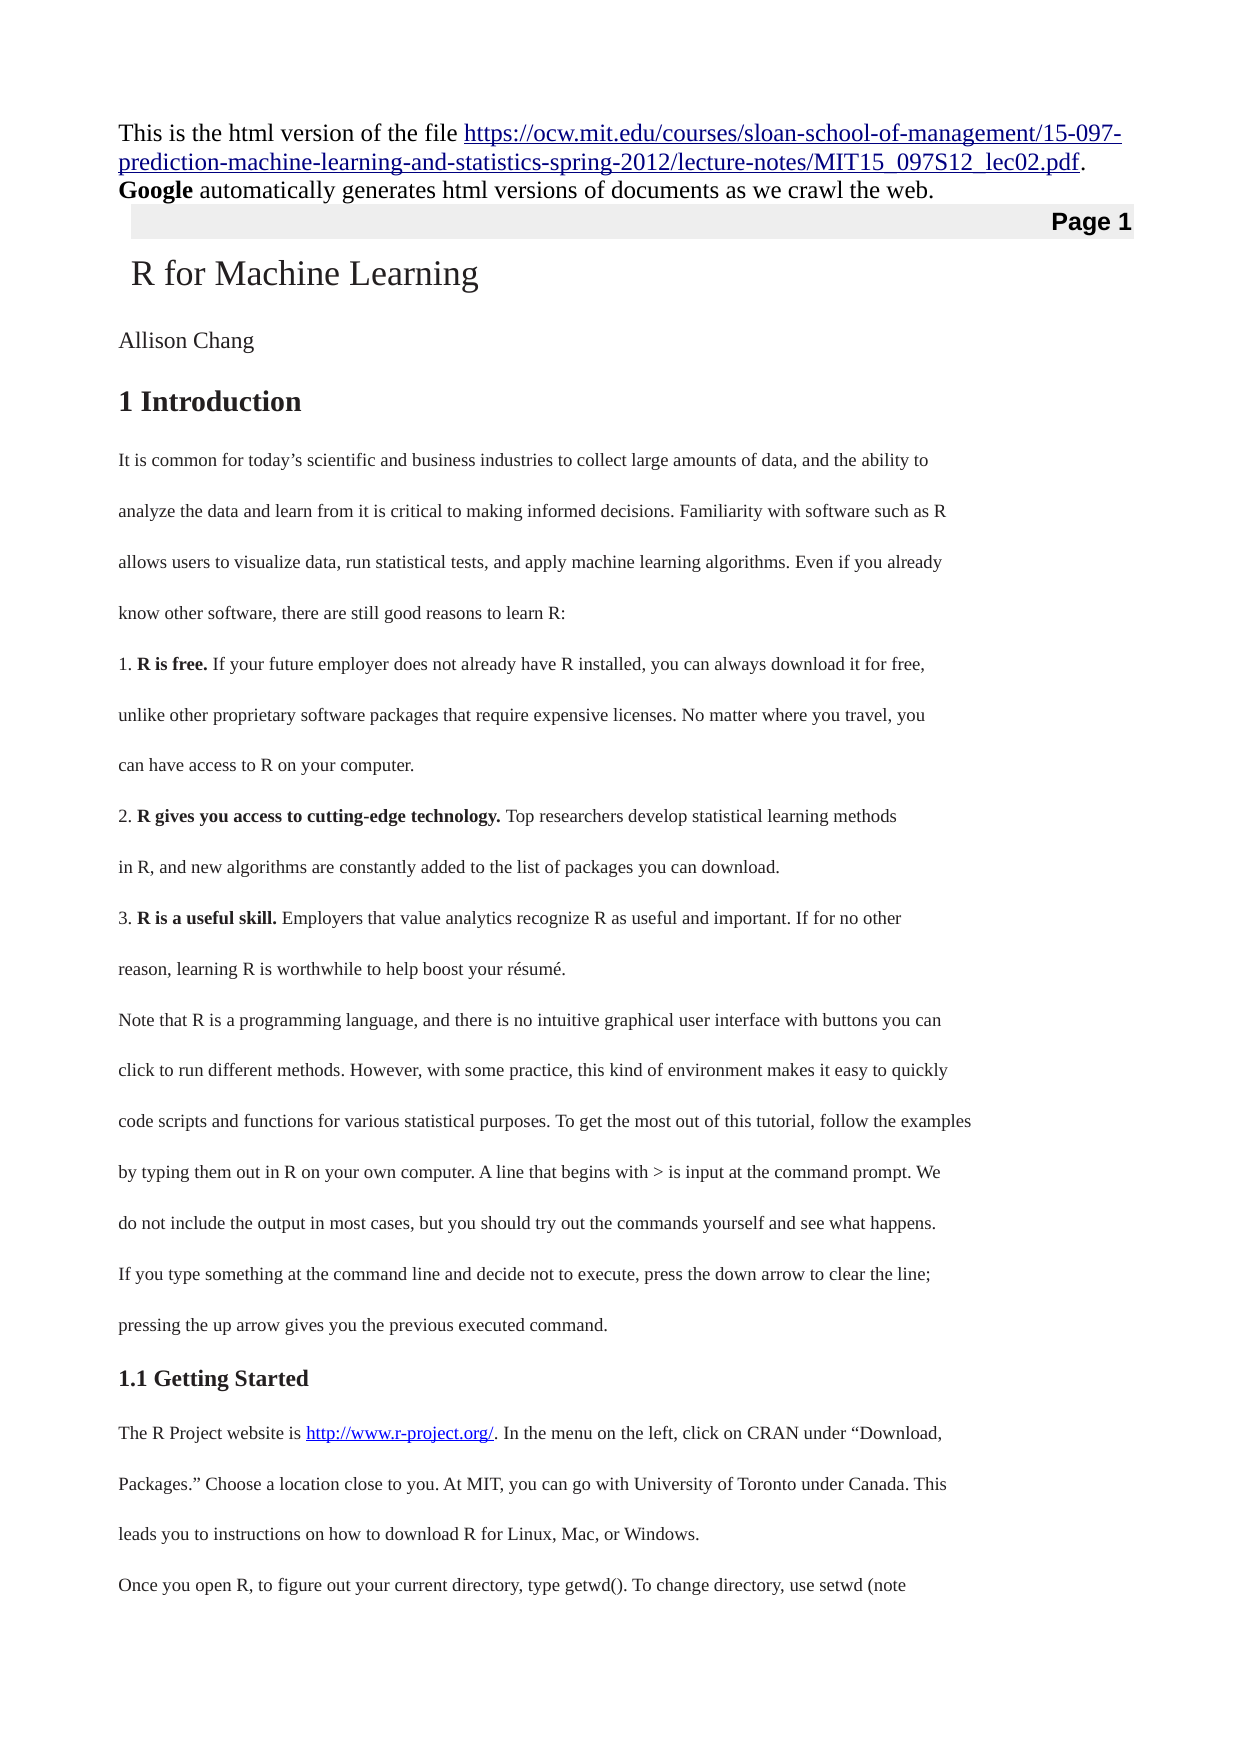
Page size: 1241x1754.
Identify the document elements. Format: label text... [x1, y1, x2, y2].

text Allison Chang [118, 326, 1122, 353]
text 3. R is a useful skill. Employers that value analytics recognize R as useful and important. If for no other [118, 907, 1122, 928]
text 1 Introduction [118, 383, 1122, 417]
text If you type something at the command line and decide not to execute, press the down arrow to clear the line; [118, 1263, 1122, 1284]
text Note that R is a programming language, and there is no intuitive graphical user interface with buttons you can [118, 1008, 1122, 1030]
text 2. R gives you access to cutting-edge technology. Top researchers develop statistical learning methods [118, 805, 1122, 827]
text reason, learning R is worthwhile to help boost your résumé. [118, 958, 1122, 979]
text in R, and new algorithms are constantly added to the list of packages you can download. [118, 856, 1122, 877]
text 1. R is free. If your future employer does not already have R installed, you can always download it for free, [118, 653, 1122, 674]
text Once you open R, to figure out your current directory, type getwd(). To change directory, use setwd (note [118, 1574, 1122, 1596]
text It is common for today’s scientific and business industries to collect large amounts of data, and the ability to [118, 449, 1122, 471]
table_header Page 1 [131, 204, 1134, 239]
text The R Project website is http://www.r-project.org/. In the menu on the left, click on CRAN under “Download, [118, 1422, 1122, 1443]
text click to run different methods. However, with some practice, this kind of environment makes it easy to quickly [118, 1059, 1122, 1081]
text unlike other proprietary software packages that require expensive licenses. No matter where you travel, you [118, 703, 1122, 725]
text analyze the data and learn from it is critical to making informed decisions. Familiarity with software such as R [118, 500, 1122, 522]
text allows users to visualize data, run statistical tests, and apply machine learning algorithms. Even if you already [118, 551, 1122, 572]
text Packages.” Choose a location close to you. At MIT, you can go with University of Toronto under Canada. This [118, 1472, 1122, 1494]
text pressing the up arrow gives you the previous executed command. [118, 1313, 1122, 1335]
text This is the html version of the file https://ocw.mit.edu/courses/sloan-school-of-management/15-097-prediction-machine-learning-and-statistics-spring-2012/lecture-notes/MIT15_097S12_lec02.pdf. Google automatically generates html versions of documents as we crawl the web. [118, 118, 1122, 204]
text code scripts and functions for various statistical purposes. To get the most out of this tutorial, follow the examples [118, 1110, 1122, 1132]
text leads you to instructions on how to download R for Linux, Mac, or Windows. [118, 1523, 1122, 1545]
text know other software, there are still good reasons to learn R: [118, 602, 1122, 623]
text 1.1 Getting Started [118, 1364, 1122, 1391]
text do not include the output in most cases, but you should try out the commands yourself and see what happens. [118, 1212, 1122, 1233]
text can have access to R on your computer. [118, 754, 1122, 776]
text R for Machine Learning [131, 251, 1109, 293]
text by typing them out in R on your own computer. A line that begins with > is input at the command prompt. We [118, 1161, 1122, 1182]
